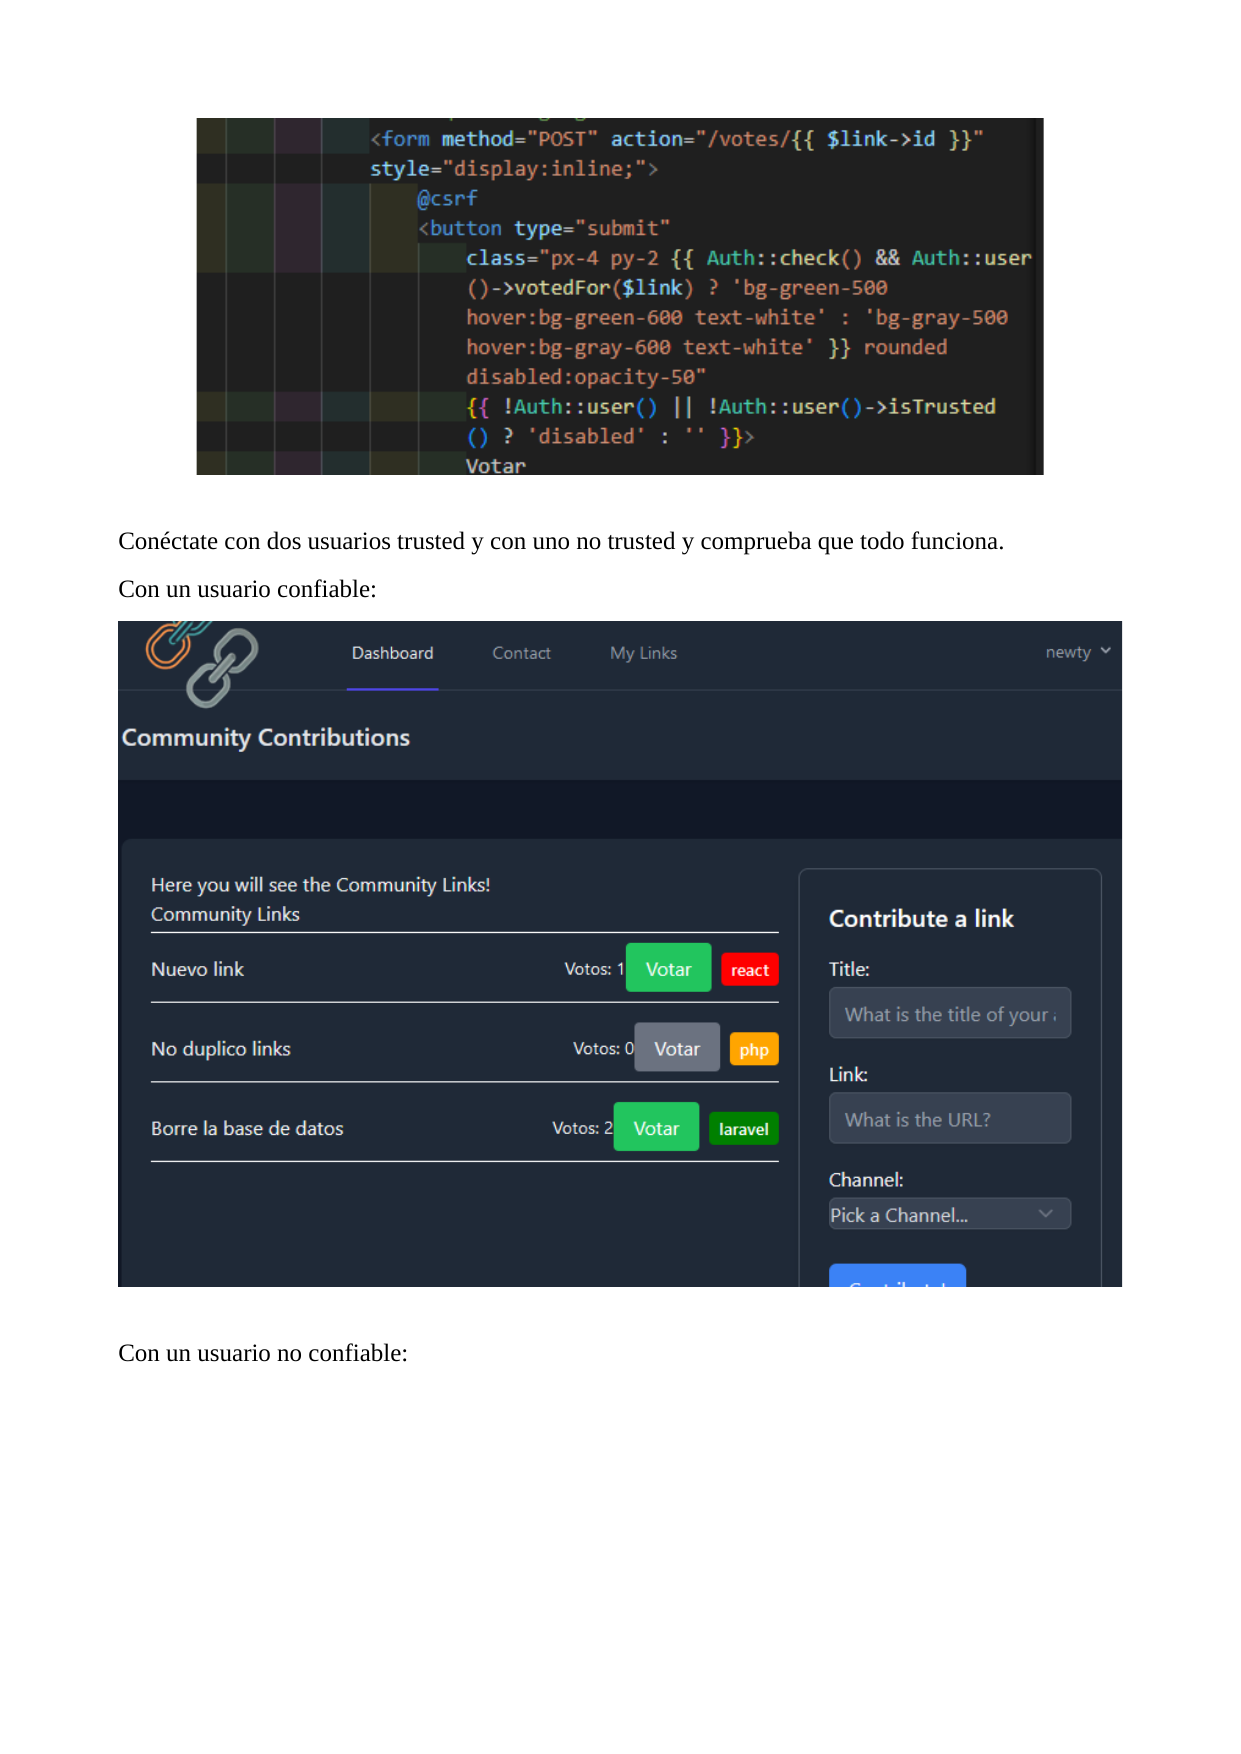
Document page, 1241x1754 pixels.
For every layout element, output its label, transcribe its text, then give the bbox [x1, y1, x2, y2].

picture [196, 118, 1044, 475]
text Con un usuario confiable: [118, 574, 1122, 603]
text Con un usuario no confiable: [118, 1338, 1122, 1367]
picture [118, 621, 1123, 1287]
text Conéctate con dos usuarios trusted y con uno no trusted y comprueba que todo funciona. [118, 526, 1122, 555]
